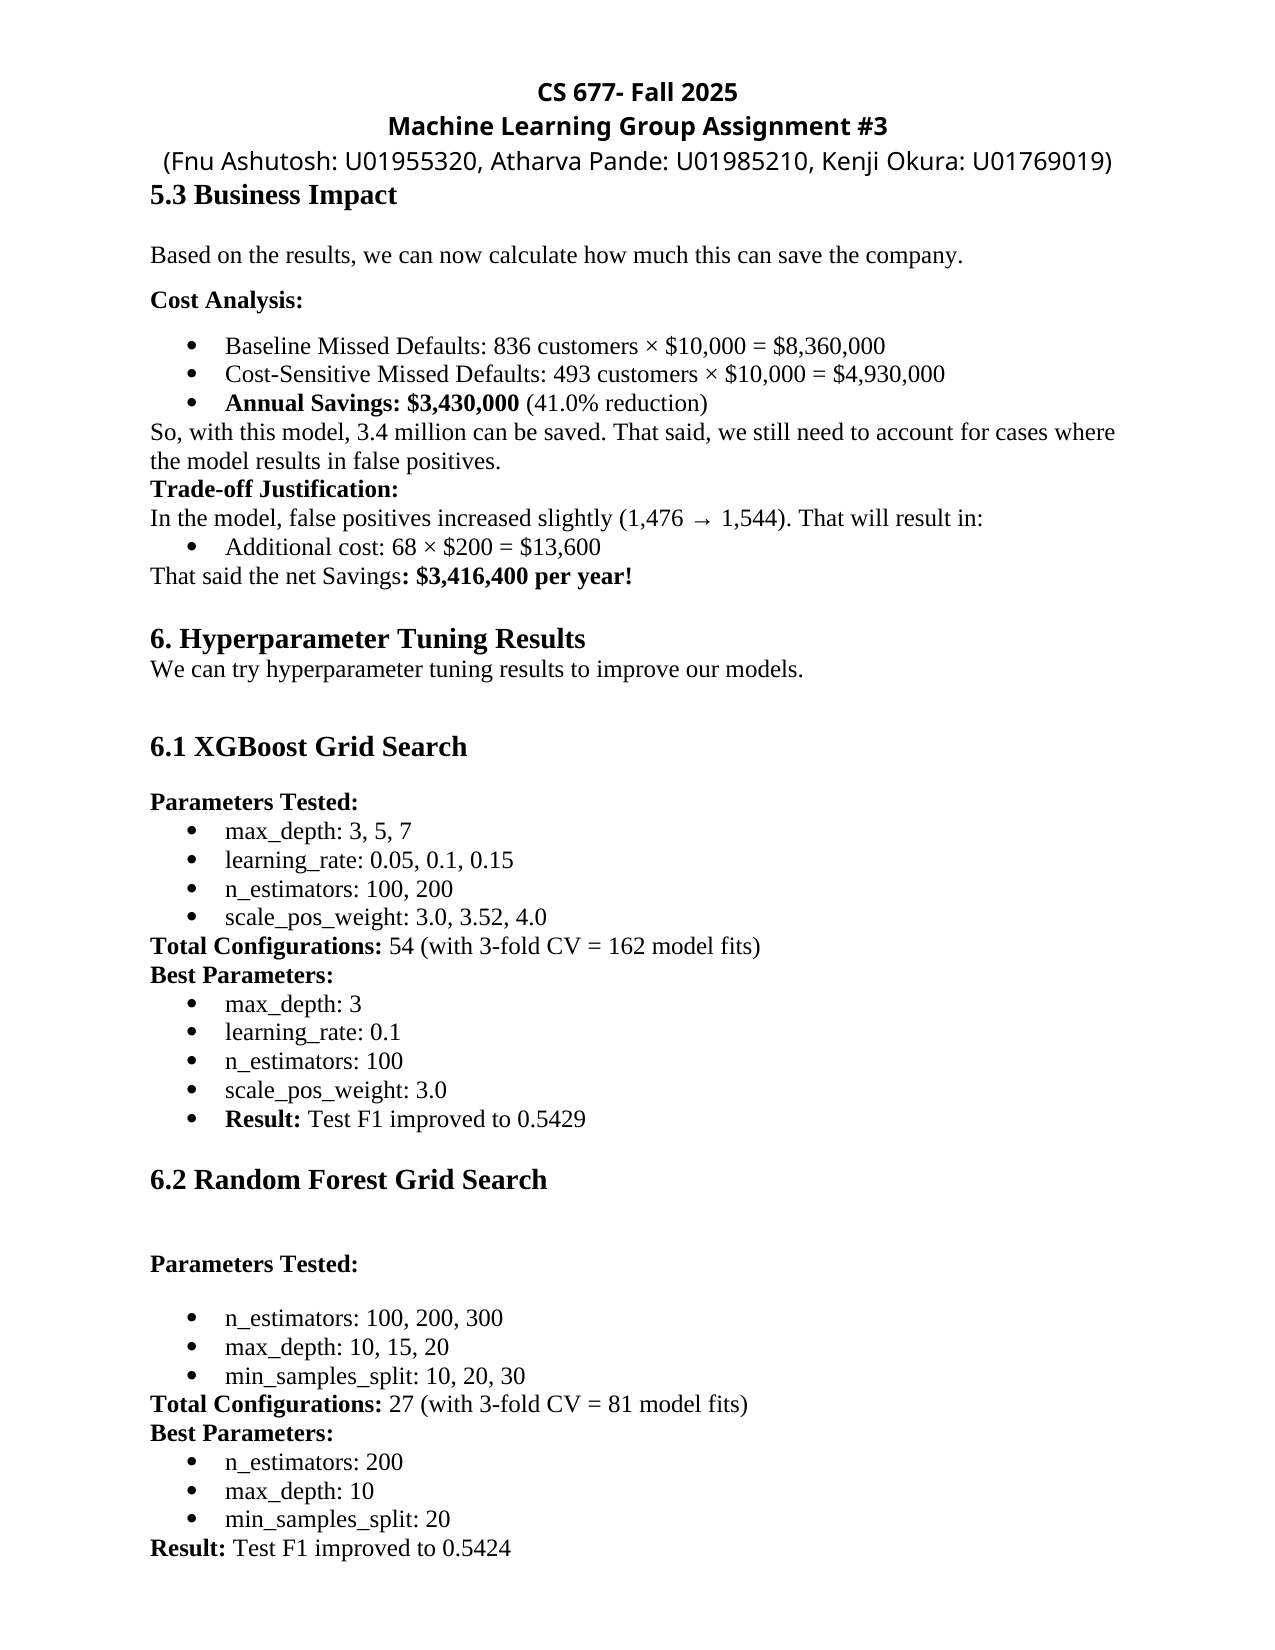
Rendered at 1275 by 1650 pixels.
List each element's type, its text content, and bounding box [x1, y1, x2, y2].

list n_estimators: 100 [187, 1046, 1125, 1075]
text Parameters Tested: [150, 1249, 1125, 1278]
text Total Configurations: 27 (with 3-fold CV = 81 model fits) [150, 1389, 1125, 1418]
list scale_pos_weight: 3.0, 3.52, 4.0 [187, 902, 1125, 931]
list n_estimators: 100, 200, 300 [187, 1303, 1125, 1332]
list n_estimators: 200 [187, 1447, 1125, 1476]
list scale_pos_weight: 3.0 [187, 1075, 1125, 1104]
text Result: Test F1 improved to 0.5424 [150, 1533, 1125, 1562]
text Based on the results, we can now calculate how much this can save the company. [150, 240, 1125, 269]
list learning_rate: 0.1 [187, 1017, 1125, 1046]
subtitle 5.3 Business Impact [150, 177, 1125, 211]
list n_estimators: 100, 200 [187, 874, 1125, 902]
list max_depth: 3, 5, 7 [187, 816, 1125, 845]
text Parameters Tested: [150, 787, 1125, 816]
subtitle 6.1 XGBoost Grid Search [150, 729, 1125, 762]
text So, with this model, 3.4 million can be saved. That said, we still need to account for cases where the model results in false positives. [150, 417, 1125, 474]
list Additional cost: 68 × $200 = $13,600 [187, 532, 1125, 561]
list Result: Test F1 improved to 0.5429 [187, 1104, 1125, 1132]
text Best Parameters: [150, 1418, 1125, 1447]
text We can try hyperparameter tuning results to improve our models. [150, 654, 1125, 683]
list Annual Savings: $3,430,000 (41.0% reduction) [187, 388, 1125, 417]
text Total Configurations: 54 (with 3-fold CV = 162 model fits) [150, 931, 1125, 960]
text Trade-off Justification: [150, 474, 1125, 503]
text Best Parameters: [150, 960, 1125, 989]
list Cost-Sensitive Missed Defaults: 493 customers × $10,000 = $4,930,000 [187, 359, 1125, 388]
list max_depth: 3 [187, 989, 1125, 1017]
list Baseline Missed Defaults: 836 customers × $10,000 = $8,360,000 [187, 331, 1125, 359]
subtitle 6.2 Random Forest Grid Search [150, 1162, 1125, 1195]
list max_depth: 10, 15, 20 [187, 1332, 1125, 1361]
list min_samples_split: 20 [187, 1504, 1125, 1533]
text That said the net Savings: $3,416,400 per year! [150, 561, 1125, 589]
list learning_rate: 0.05, 0.1, 0.15 [187, 845, 1125, 874]
subtitle 6. Hyperparameter Tuning Results [150, 621, 1125, 654]
text Cost Analysis: [150, 285, 1125, 314]
list max_depth: 10 [187, 1476, 1125, 1504]
list min_samples_split: 10, 20, 30 [187, 1361, 1125, 1389]
text In the model, false positives increased slightly (1,476 → 1,544). That will result in: [150, 503, 1125, 532]
